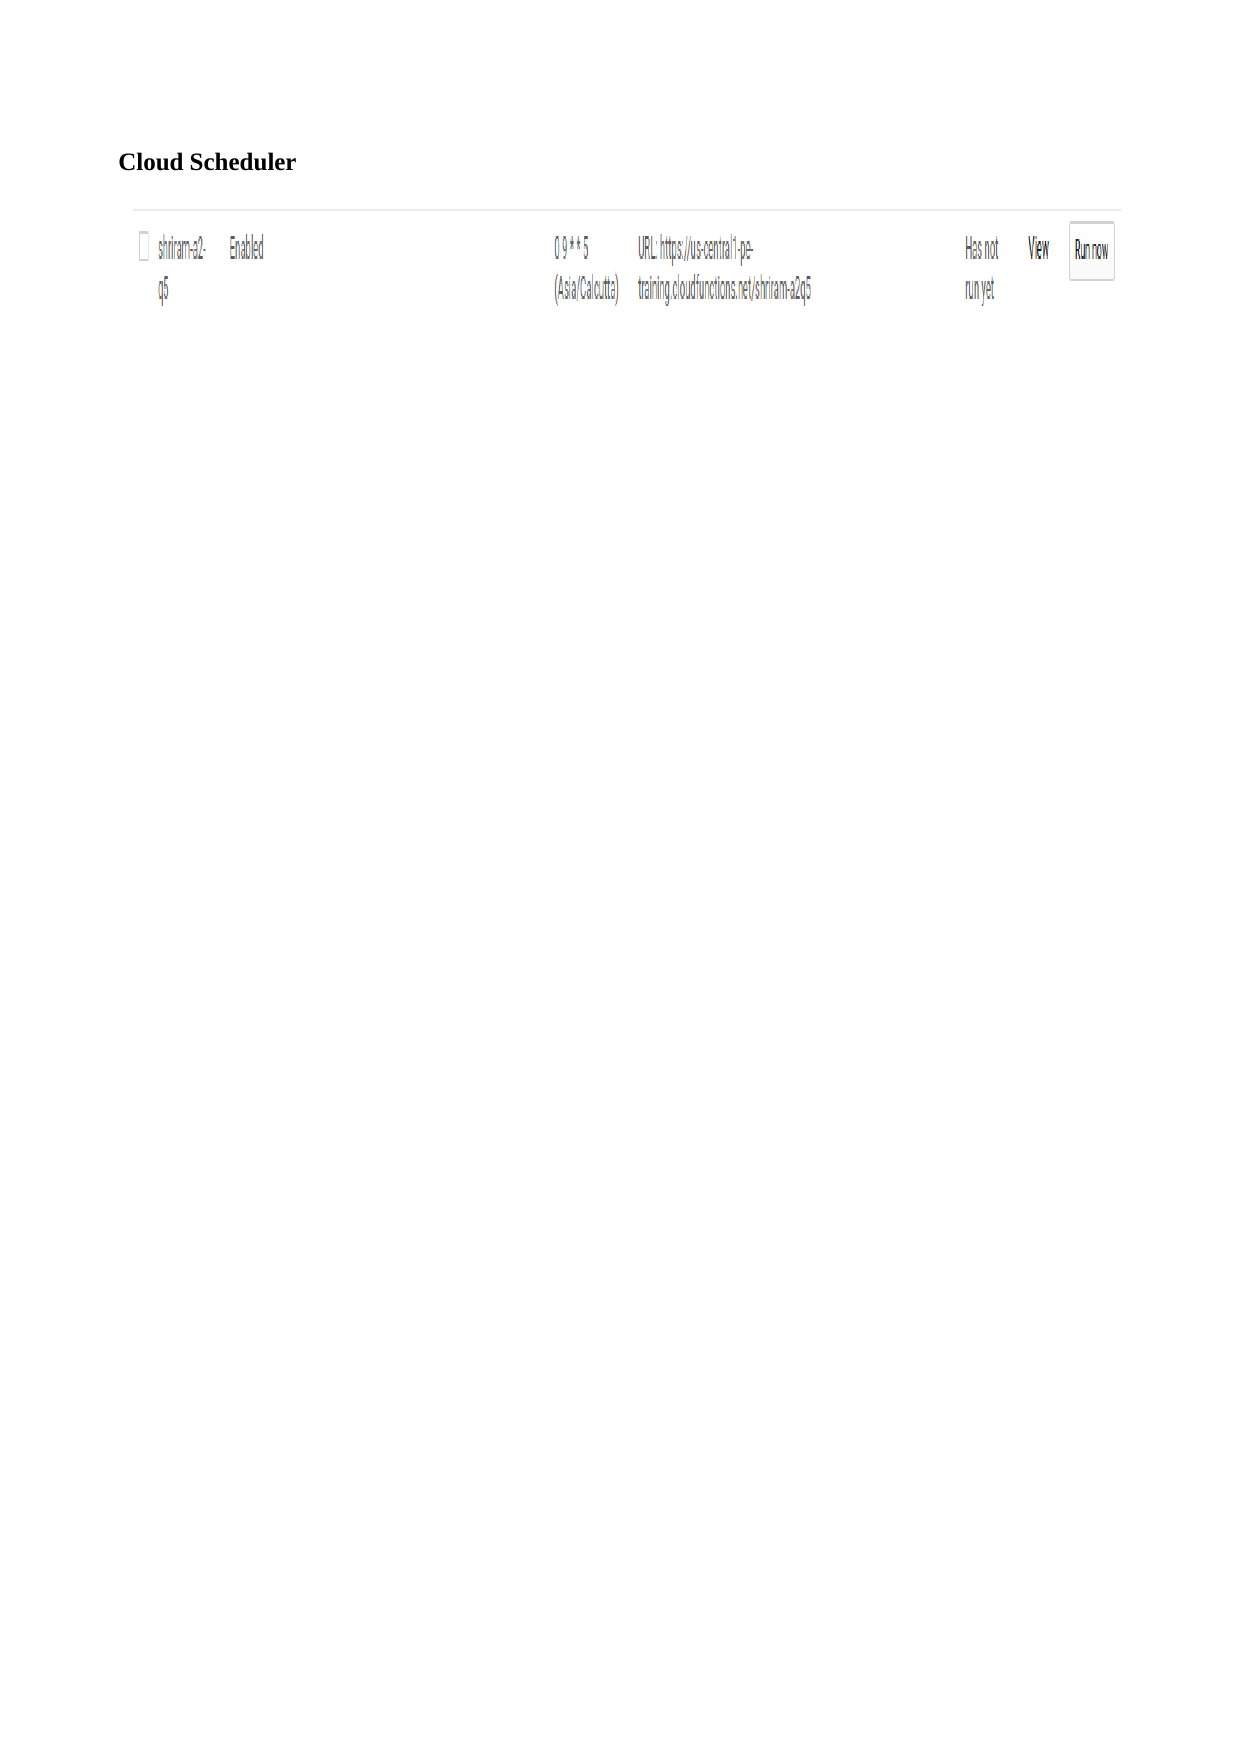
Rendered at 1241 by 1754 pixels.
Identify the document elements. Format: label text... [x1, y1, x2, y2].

text Cloud Scheduler [118, 147, 1122, 176]
picture [118, 204, 1123, 312]
